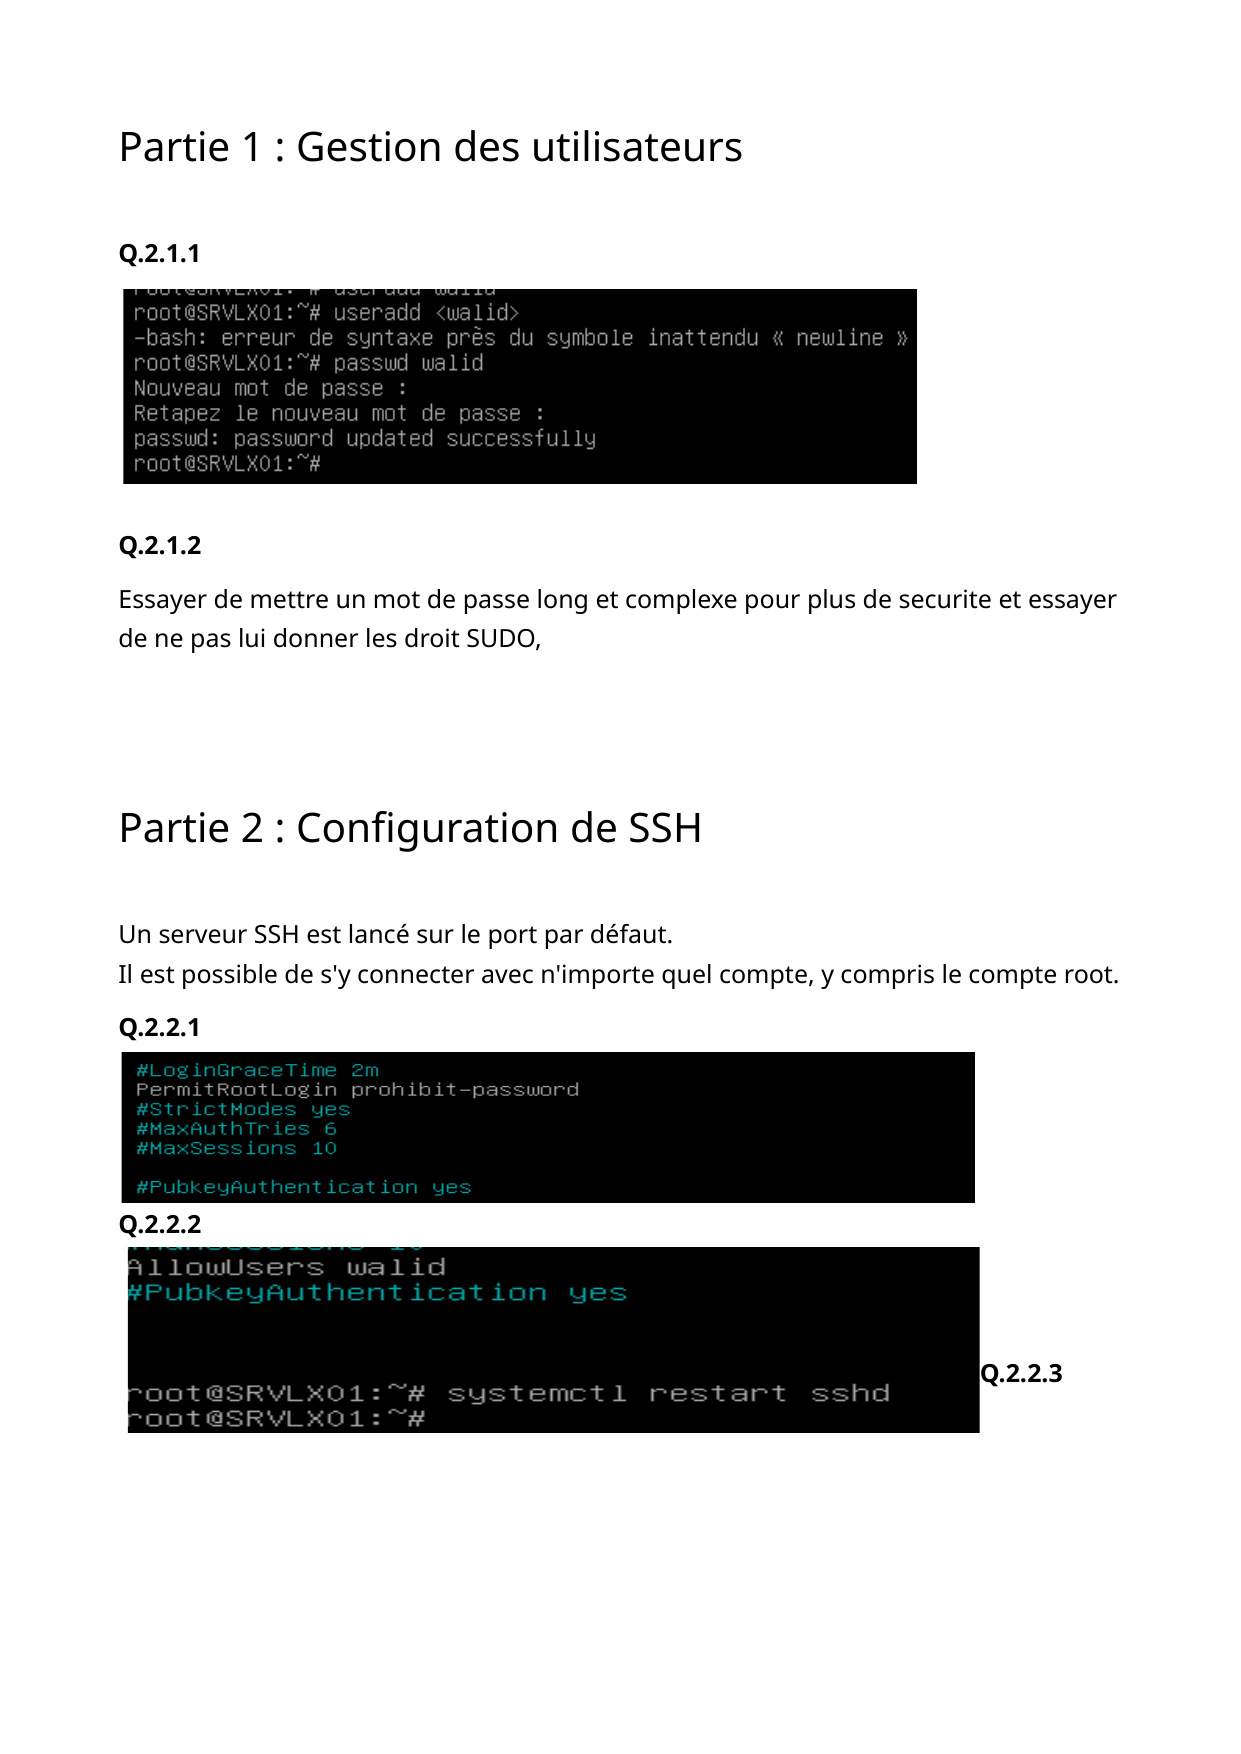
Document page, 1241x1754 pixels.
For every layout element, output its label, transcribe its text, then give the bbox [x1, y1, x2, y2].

text Q.2.1.1 [118, 236, 1122, 270]
picture [123, 289, 917, 484]
text [118, 1356, 127, 1390]
picture [127, 1247, 980, 1433]
text Q.2.2.2 [118, 1207, 1122, 1241]
subtitle Partie 2 : Configuration de SSH [118, 799, 1122, 855]
text Essayer de mettre un mot de passe long et complexe pour plus de securite et essayer de ne pas lui donner les droit SUDO, [118, 581, 1122, 655]
picture [121, 1052, 975, 1203]
text Q.2.2.1 [118, 1010, 1122, 1044]
text Q.2.2.3 [980, 1356, 1122, 1390]
text Un serveur SSH est lancé sur le port par défaut. Il est possible de s'y connecter avec n'importe quel compte, y compris le compte root. [118, 917, 1122, 990]
subtitle Partie 1 : Gestion des utilisateurs [118, 118, 1122, 173]
text Q.2.1.2 [118, 528, 1122, 562]
